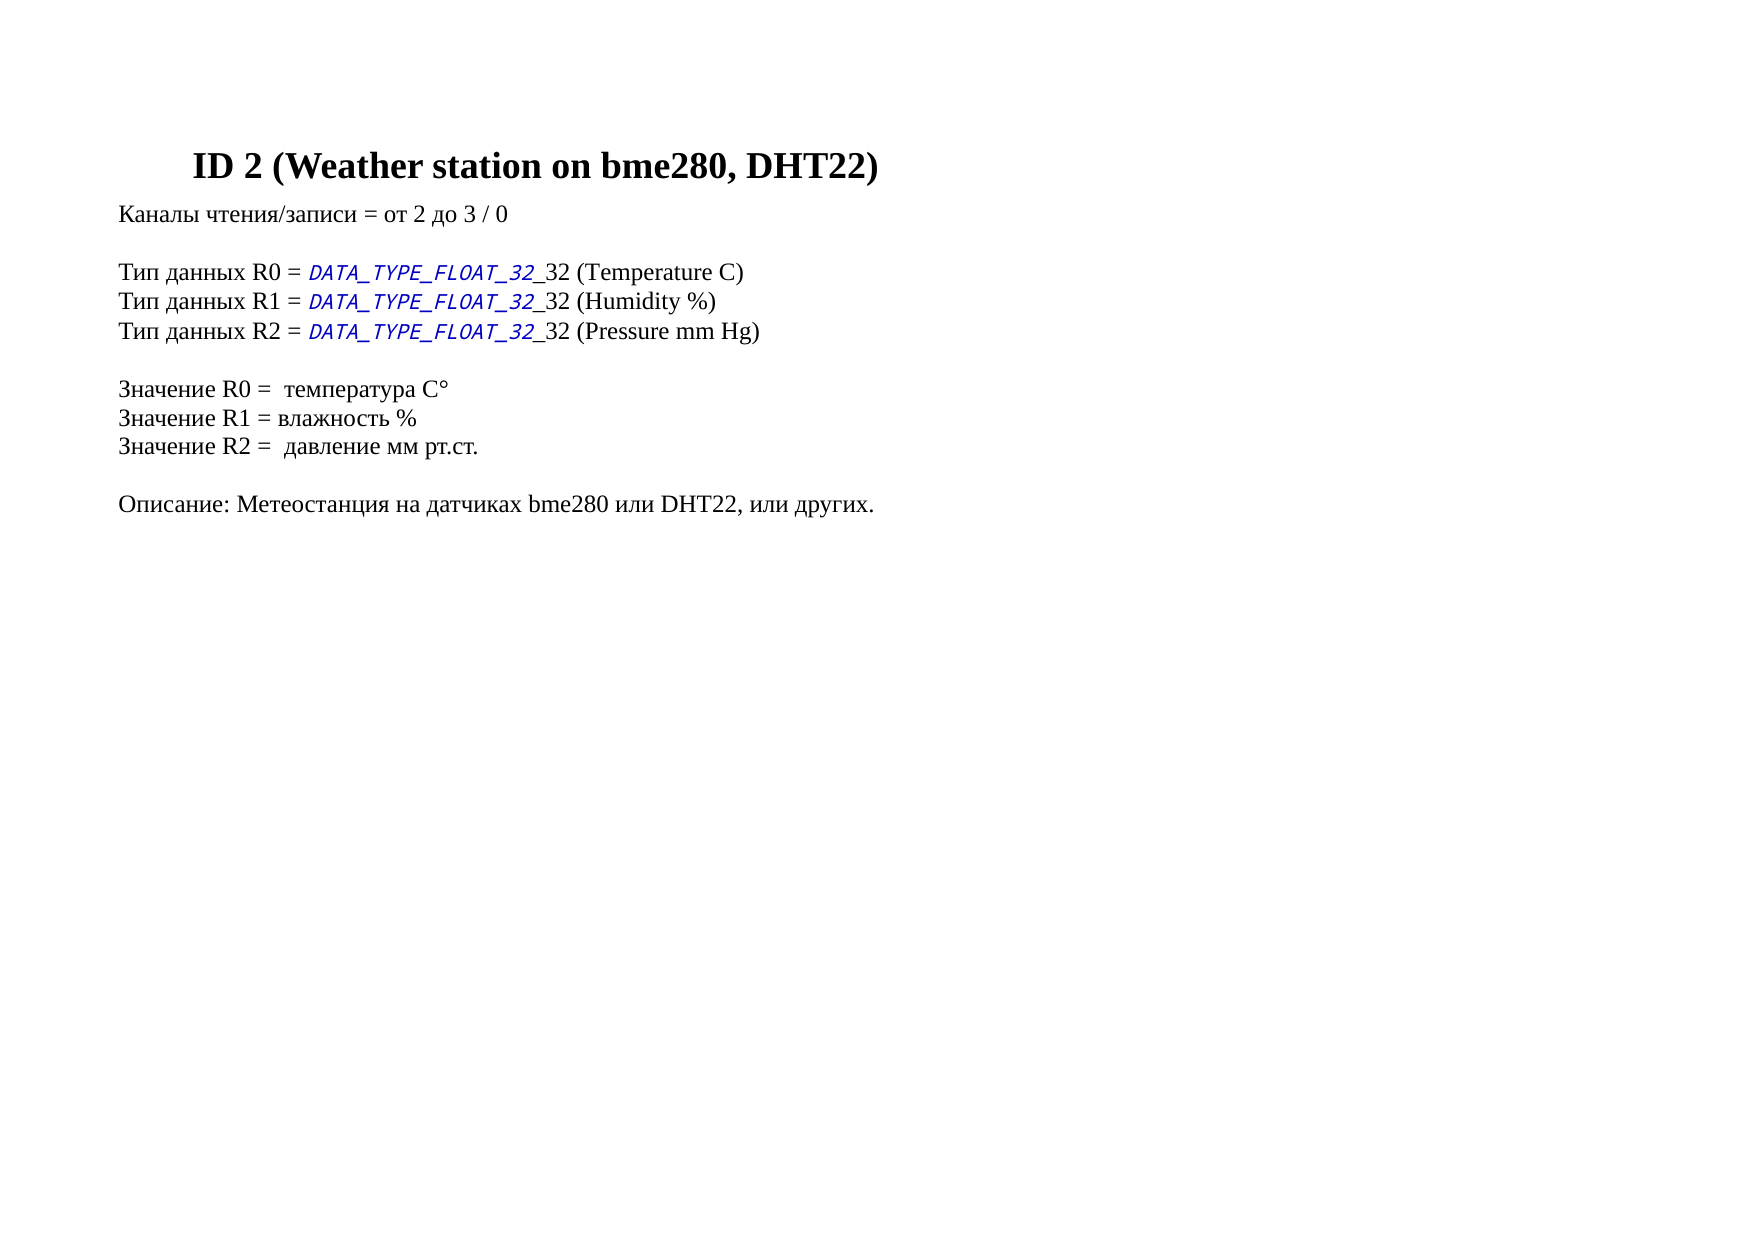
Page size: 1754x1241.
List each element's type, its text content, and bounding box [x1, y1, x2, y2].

text Значение R0 = температура C° [118, 374, 1636, 403]
subtitle ID 2 (Weather station on bme280, DHT22) [118, 143, 1636, 187]
text Значение R2 = давление мм рт.ст. [118, 431, 1636, 460]
text Тип данных R1 = DATA_TYPE_FLOAT_32_32 (Humidity %) [118, 286, 1636, 316]
text Описание: Метеостанция на датчиках bme280 или DHT22, или других. [118, 489, 1636, 518]
text Значение R1 = влажность % [118, 403, 1636, 431]
text Тип данных R2 = DATA_TYPE_FLOAT_32_32 (Pressure mm Hg) [118, 316, 1636, 345]
text Тип данных R0 = DATA_TYPE_FLOAT_32_32 (Temperature C) [118, 257, 1636, 286]
text Каналы чтения/записи = от 2 до 3 / 0 [118, 199, 1636, 228]
